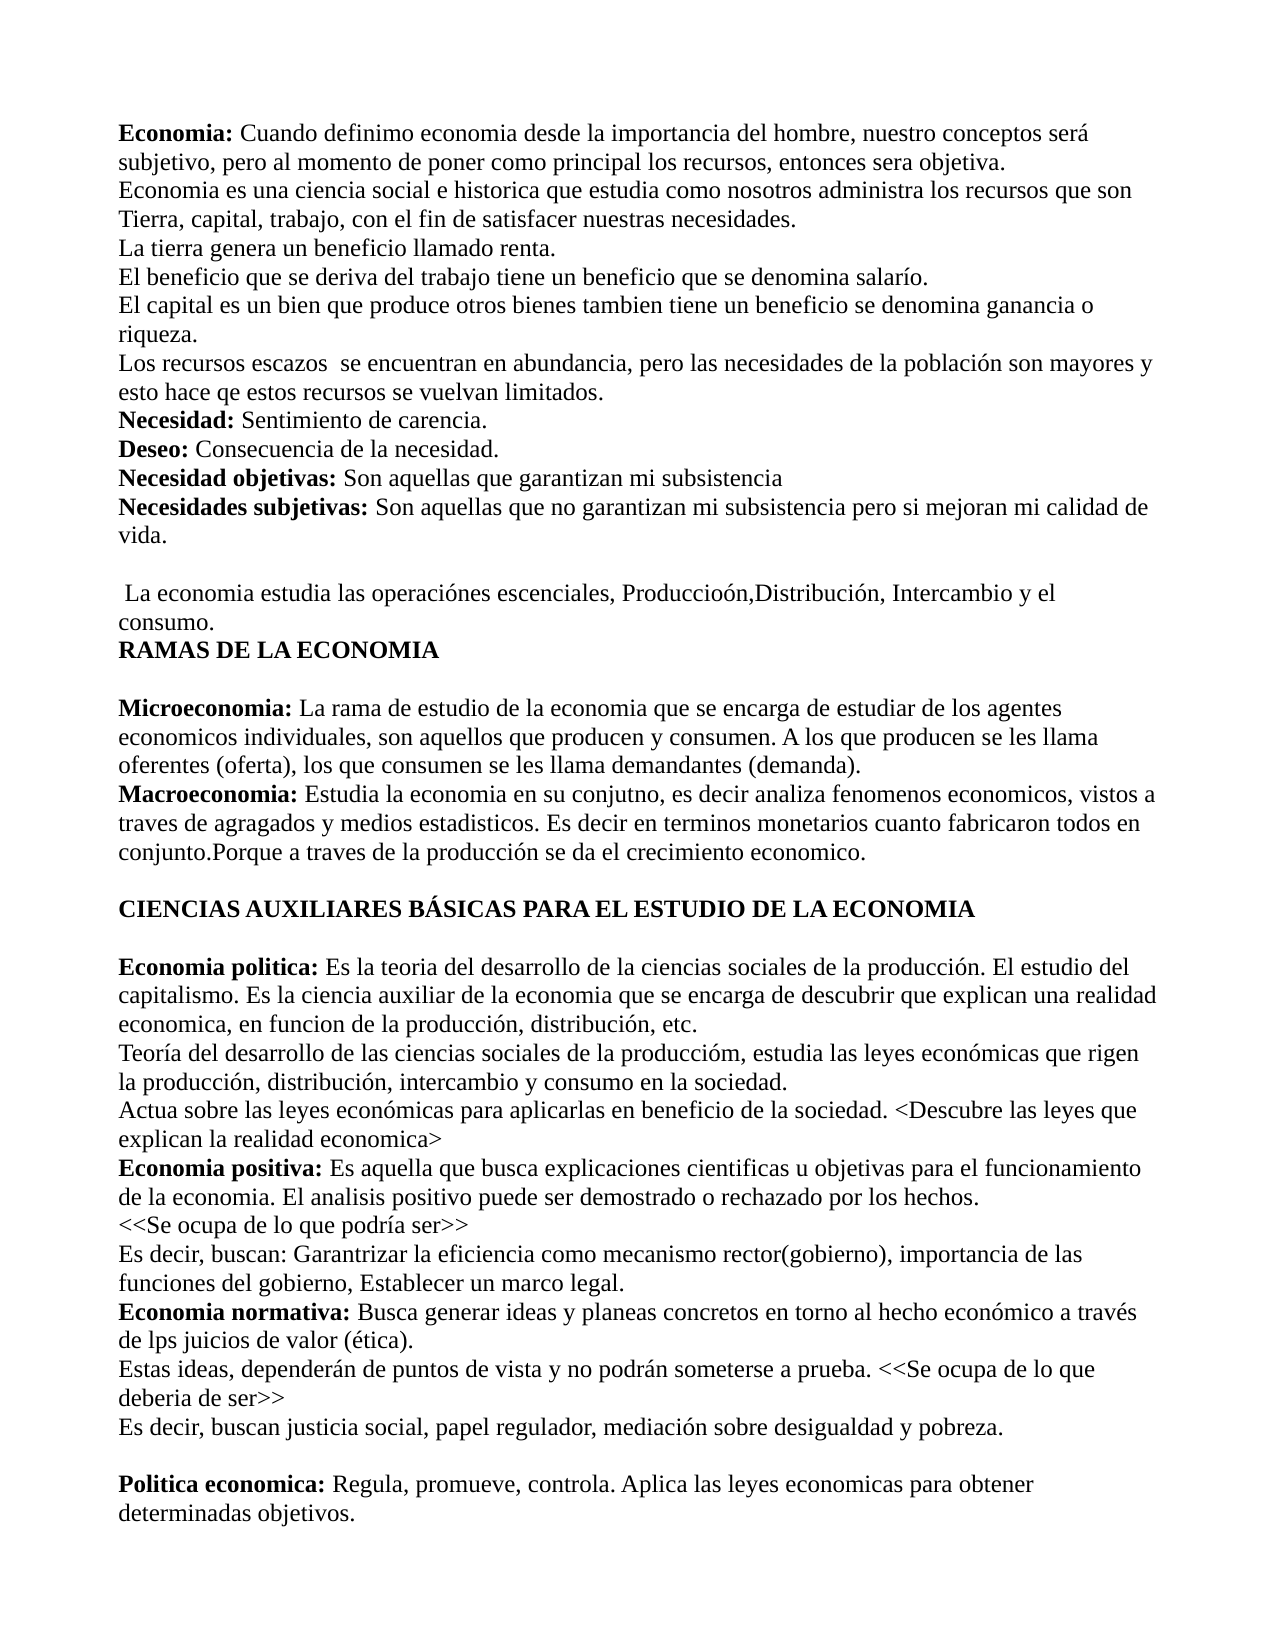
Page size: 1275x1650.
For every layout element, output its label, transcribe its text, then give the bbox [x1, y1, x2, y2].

text Necesidades subjetivas: Son aquellas que no garantizan mi subsistencia pero si mejoran mi calidad de vida. [118, 492, 1157, 549]
text Economia normativa: Busca generar ideas y planeas concretos en torno al hecho económico a través de lps juicios de valor (ética). [118, 1297, 1157, 1354]
text Necesidad objetivas: Son aquellas que garantizan mi subsistencia [118, 463, 1157, 492]
text Economia politica: Es la teoria del desarrollo de la ciencias sociales de la producción. El estudio del capitalismo. Es la ciencia auxiliar de la economia que se encarga de descubrir que explican una realidad economica, en funcion de la producción, distribución, etc. [118, 952, 1157, 1038]
text Deseo: Consecuencia de la necesidad. [118, 434, 1157, 463]
text <<Se ocupa de lo que podría ser>> [118, 1211, 1157, 1239]
text El beneficio que se deriva del trabajo tiene un beneficio que se denomina salarío. [118, 262, 1157, 291]
text Teoría del desarrollo de las ciencias sociales de la produccióm, estudia las leyes económicas que rigen la producción, distribución, intercambio y consumo en la sociedad. [118, 1038, 1157, 1096]
text Politica economica: Regula, promueve, controla. Aplica las leyes economicas para obtener determinadas objetivos. [118, 1469, 1157, 1527]
text Necesidad: Sentimiento de carencia. [118, 406, 1157, 434]
text La economia estudia las operaciónes escenciales, Produccioón,Distribución, Intercambio y el consumo. [118, 578, 1157, 636]
text Microeconomia: La rama de estudio de la economia que se encarga de estudiar de los agentes economicos individuales, son aquellos que producen y consumen. A los que producen se les llama oferentes (oferta), los que consumen se les llama demandantes (demanda). [118, 693, 1157, 779]
text Tierra, capital, trabajo, con el fin de satisfacer nuestras necesidades. [118, 204, 1157, 233]
text Los recursos escazos se encuentran en abundancia, pero las necesidades de la población son mayores y esto hace qe estos recursos se vuelvan limitados. [118, 348, 1157, 406]
text Es decir, buscan: Garantrizar la eficiencia como mecanismo rector(gobierno), importancia de las funciones del gobierno, Establecer un marco legal. [118, 1239, 1157, 1297]
text Economia es una ciencia social e historica que estudia como nosotros administra los recursos que son [118, 176, 1157, 204]
text CIENCIAS AUXILIARES BÁSICAS PARA EL ESTUDIO DE LA ECONOMIA [118, 894, 1157, 923]
text El capital es un bien que produce otros bienes tambien tiene un beneficio se denomina ganancia o riqueza. [118, 291, 1157, 348]
text Es decir, buscan justicia social, papel regulador, mediación sobre desigualdad y pobreza. [118, 1412, 1157, 1441]
text La tierra genera un beneficio llamado renta. [118, 233, 1157, 262]
text Economia positiva: Es aquella que busca explicaciones cientificas u objetivas para el funcionamiento de la economia. El analisis positivo puede ser demostrado o rechazado por los hechos. [118, 1153, 1157, 1211]
text Estas ideas, dependerán de puntos de vista y no podrán someterse a prueba. <<Se ocupa de lo que deberia de ser>> [118, 1354, 1157, 1412]
text RAMAS DE LA ECONOMIA [118, 636, 1157, 664]
text Actua sobre las leyes económicas para aplicarlas en beneficio de la sociedad. <Descubre las leyes que explican la realidad economica> [118, 1096, 1157, 1153]
text Macroeconomia: Estudia la economia en su conjutno, es decir analiza fenomenos economicos, vistos a traves de agragados y medios estadisticos. Es decir en terminos monetarios cuanto fabricaron todos en conjunto.Porque a traves de la producción se da el crecimiento economico. [118, 779, 1157, 866]
text Economia: Cuando definimo economia desde la importancia del hombre, nuestro conceptos será subjetivo, pero al momento de poner como principal los recursos, entonces sera objetiva. [118, 118, 1157, 176]
